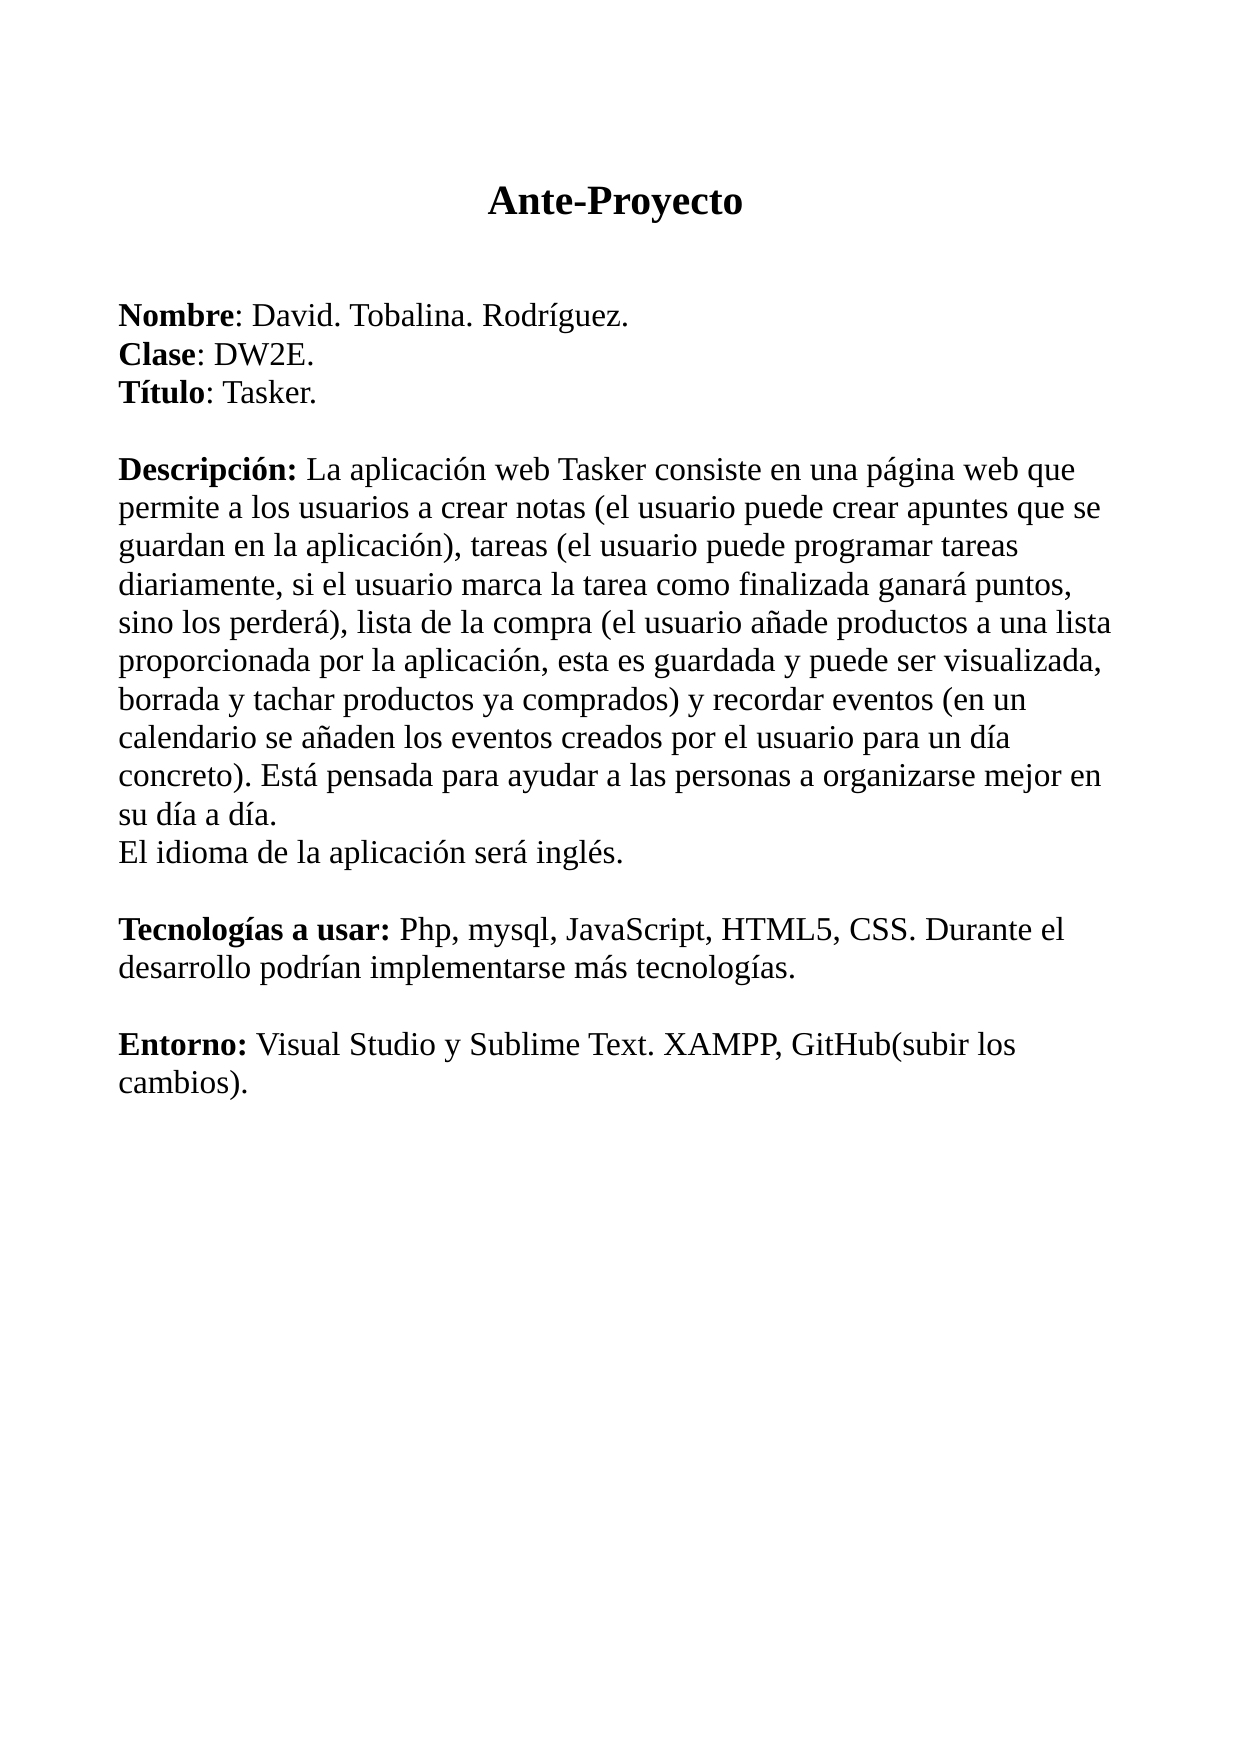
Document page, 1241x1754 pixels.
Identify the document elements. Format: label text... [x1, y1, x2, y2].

text Título: Tasker. [118, 372, 1122, 410]
text Nombre: David. Tobalina. Rodríguez. [118, 295, 1122, 334]
text Entorno: Visual Studio y Sublime Text. XAMPP, GitHub(subir los cambios). [118, 1024, 1122, 1100]
text Tecnologías a usar: Php, mysql, JavaScript, HTML5, CSS. Durante el desarrollo podrían implementarse más tecnologías. [118, 909, 1122, 985]
text Descripción: La aplicación web Tasker consiste en una página web que permite a los usuarios a crear notas (el usuario puede crear apuntes que se guardan en la aplicación), tareas (el usuario puede programar tareas diariamente, si el usuario marca la tarea como finalizada ganará puntos, sino los perderá), lista de la compra (el usuario añade productos a una lista proporcionada por la aplicación, esta es guardada y puede ser visualizada, borrada y tachar productos ya comprados) y recordar eventos (en un calendario se añaden los eventos creados por el usuario para un día concreto). Está pensada para ayudar a las personas a organizarse mejor en su día a día. [118, 449, 1122, 832]
text Ante-Proyecto [118, 176, 1122, 223]
text Clase: DW2E. [118, 334, 1122, 372]
text El idioma de la aplicación será inglés. [118, 832, 1122, 870]
